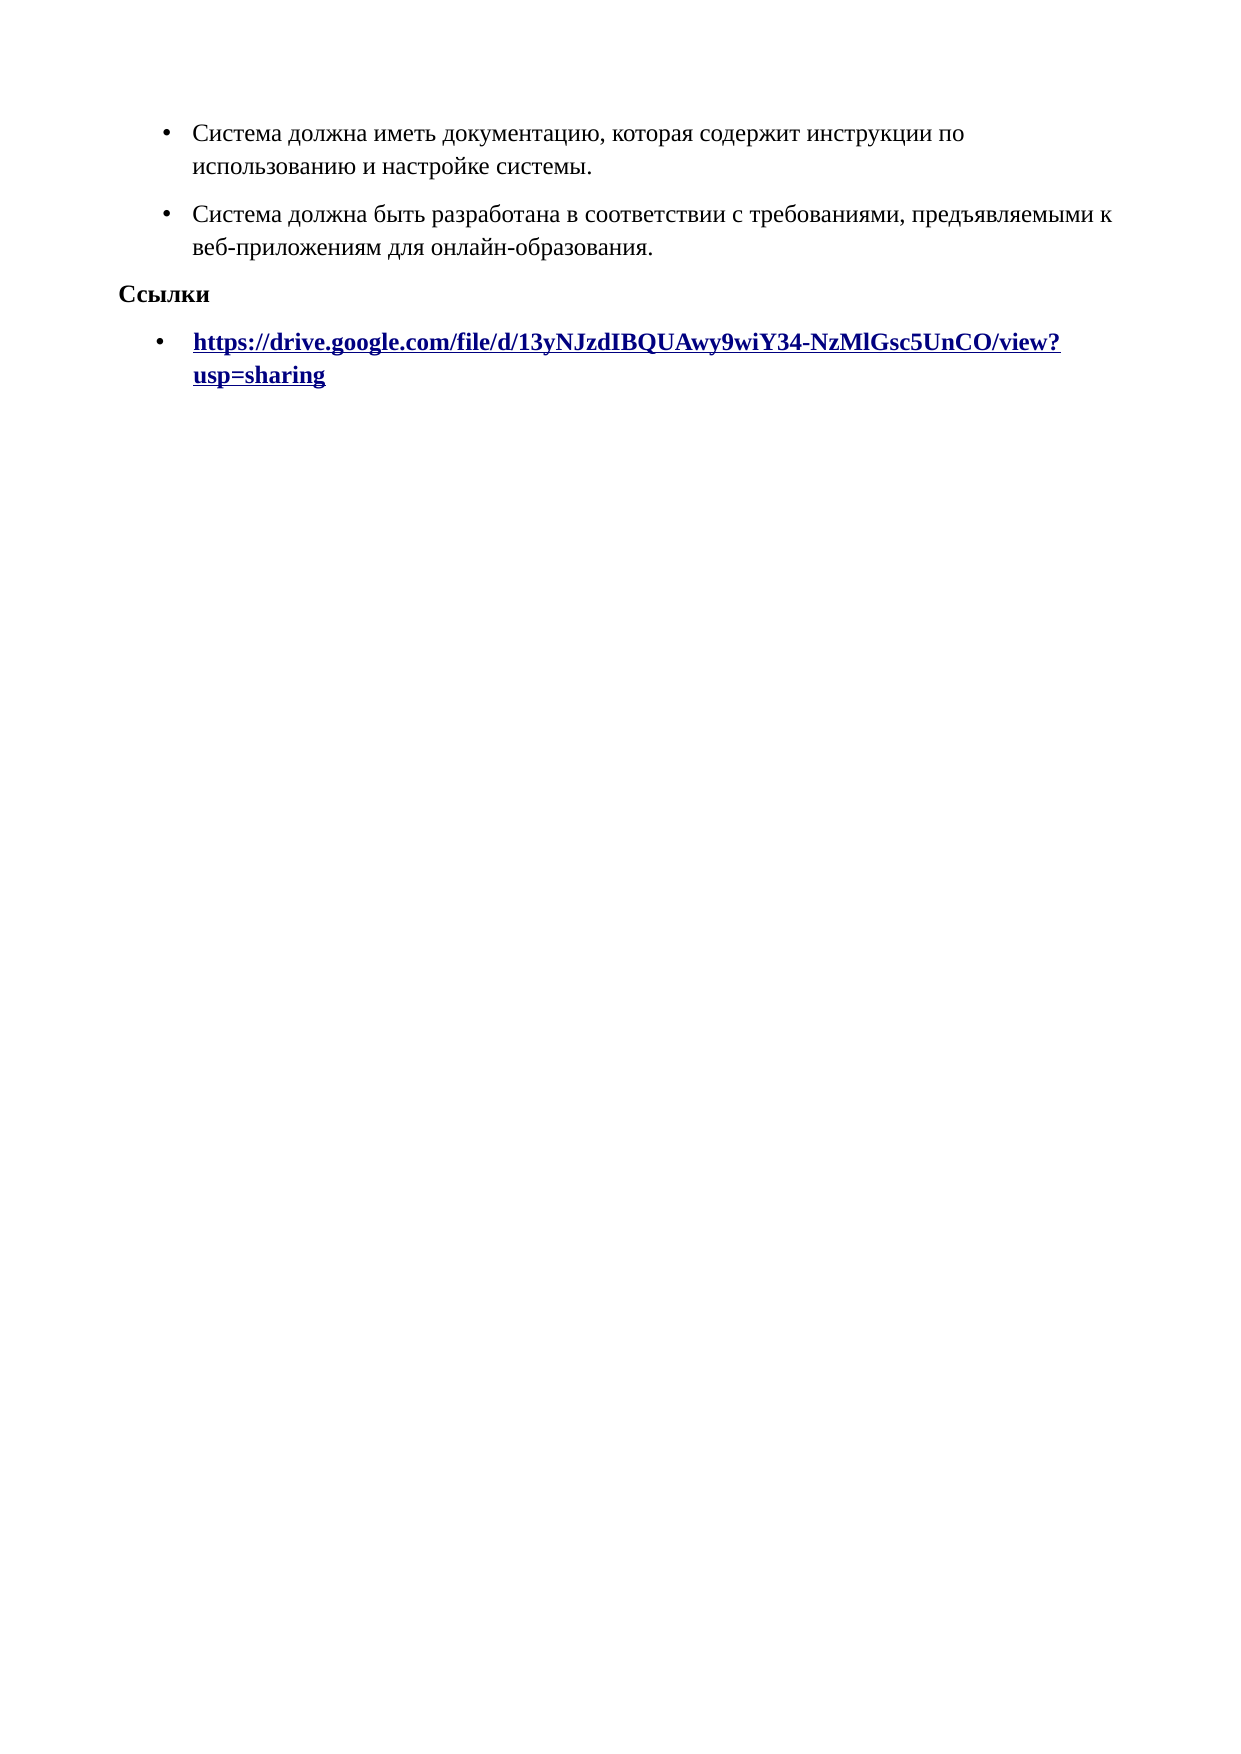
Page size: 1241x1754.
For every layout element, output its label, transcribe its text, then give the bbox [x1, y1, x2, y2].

text Ссылки [118, 279, 1122, 308]
list Система должна иметь документацию, которая содержит инструкции по использованию и настройке системы. [162, 118, 1122, 180]
list Система должна быть разработана в соответствии с требованиями, предъявляемыми к веб-приложениям для онлайн-образования. [162, 199, 1122, 261]
list https://drive.google.com/file/d/13yNJzdIBQUAwy9wiY34-NzMlGsc5UnCO/view?usp=sharing [156, 327, 1122, 389]
